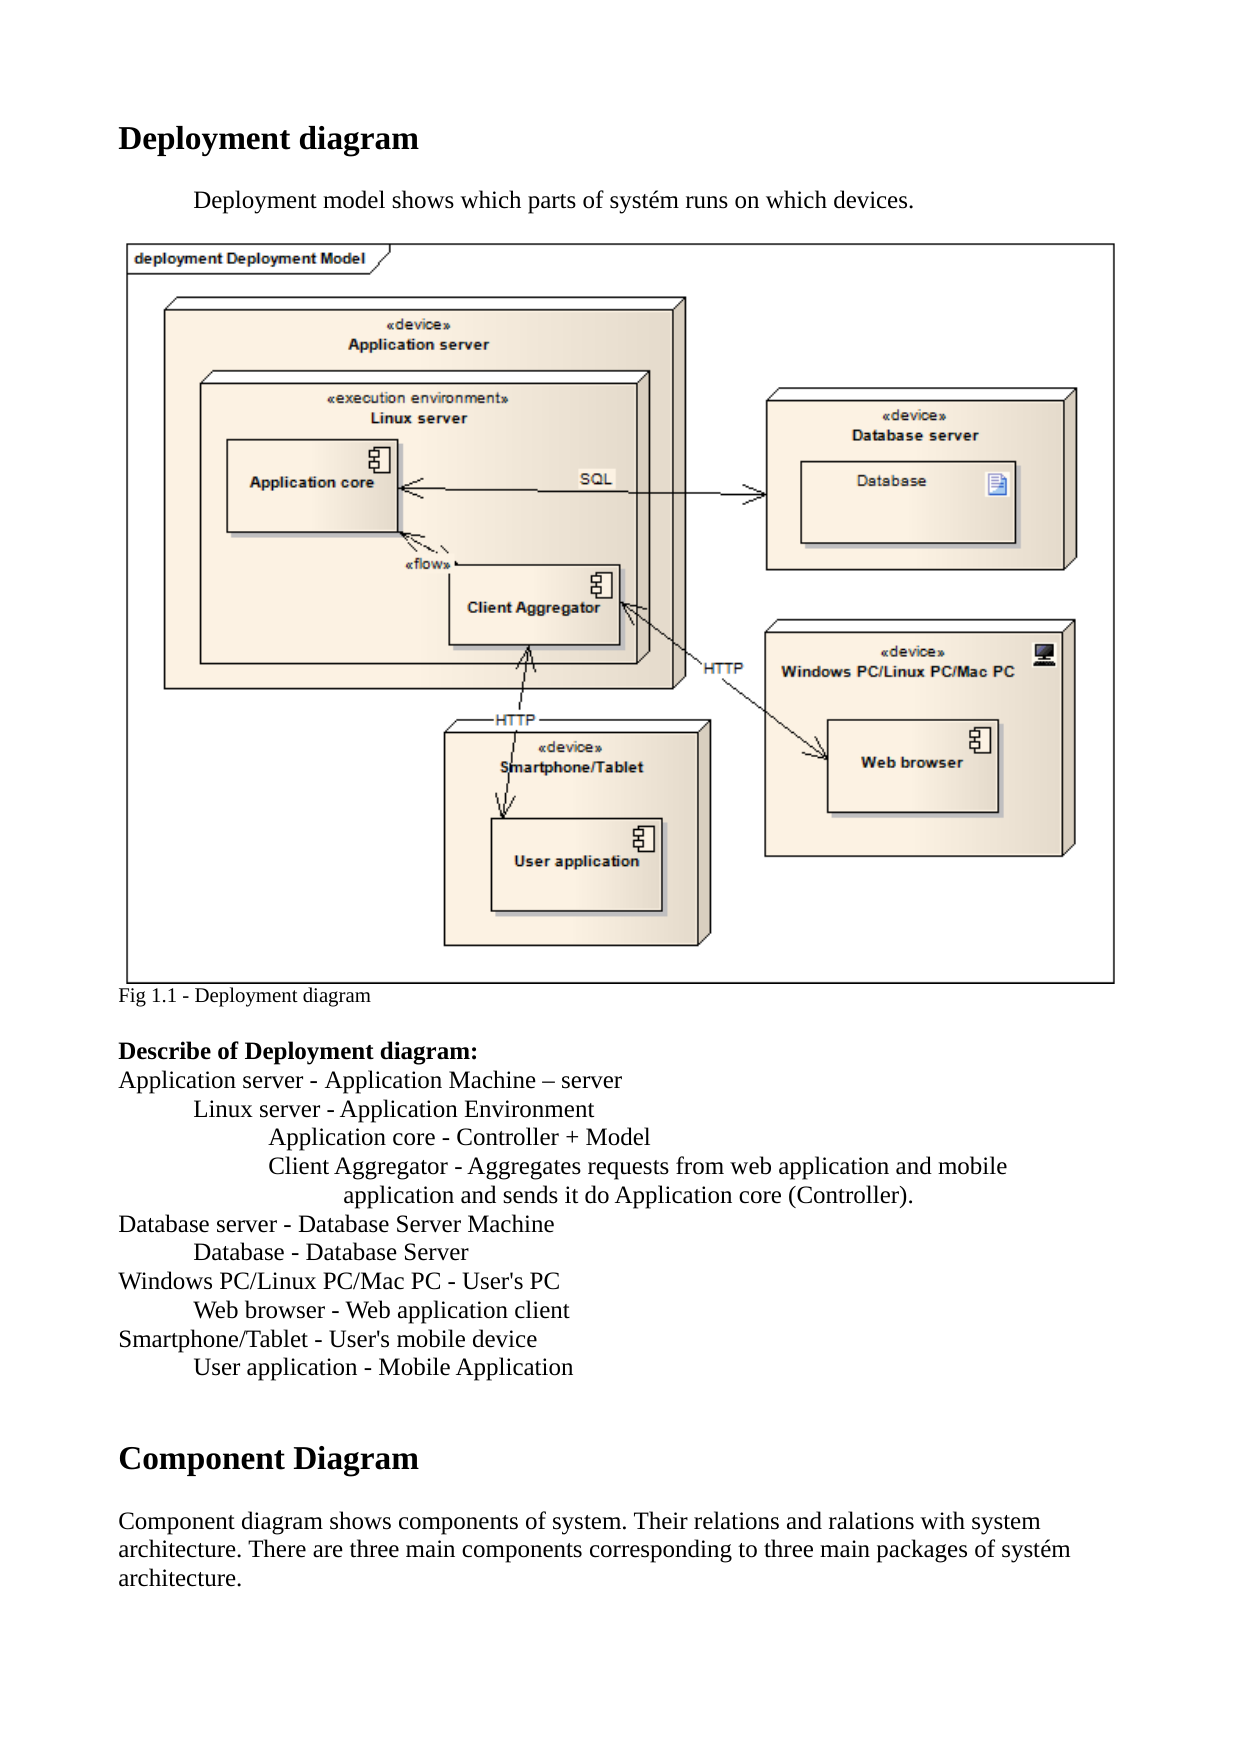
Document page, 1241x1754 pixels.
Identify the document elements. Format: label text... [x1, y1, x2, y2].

text Database server - Database Server Machine [118, 1209, 1122, 1237]
text Deployment diagram [118, 118, 1122, 156]
text Windows PC/Linux PC/Mac PC - User's PC [118, 1266, 1122, 1295]
text Component Diagram [118, 1439, 1122, 1477]
text Application core - Controller + Model [118, 1122, 1122, 1151]
text User application - Mobile Application [118, 1352, 1122, 1381]
text Smartphone/Tablet - User's mobile device [118, 1324, 1122, 1352]
text Deployment model shows which parts of systém runs on which devices. [118, 185, 1122, 214]
text Client Aggregator - Aggregates requests from web application and mobile application and sends it do Application core (Controller). [118, 1151, 1122, 1209]
picture [125, 242, 1115, 984]
text Database - Database Server [118, 1237, 1122, 1266]
text Component diagram shows components of system. Their relations and ralations with system architecture. There are three main components corresponding to three main packages of systém architecture. [118, 1506, 1122, 1592]
text Linux server - Application Environment [118, 1094, 1122, 1122]
text Web browser - Web application client [118, 1295, 1122, 1324]
text Fig 1.1 - Deployment diagram [118, 243, 1122, 1007]
text Describe of Deployment diagram: [118, 1036, 1122, 1065]
text Application server - Application Machine – server [118, 1065, 1122, 1094]
